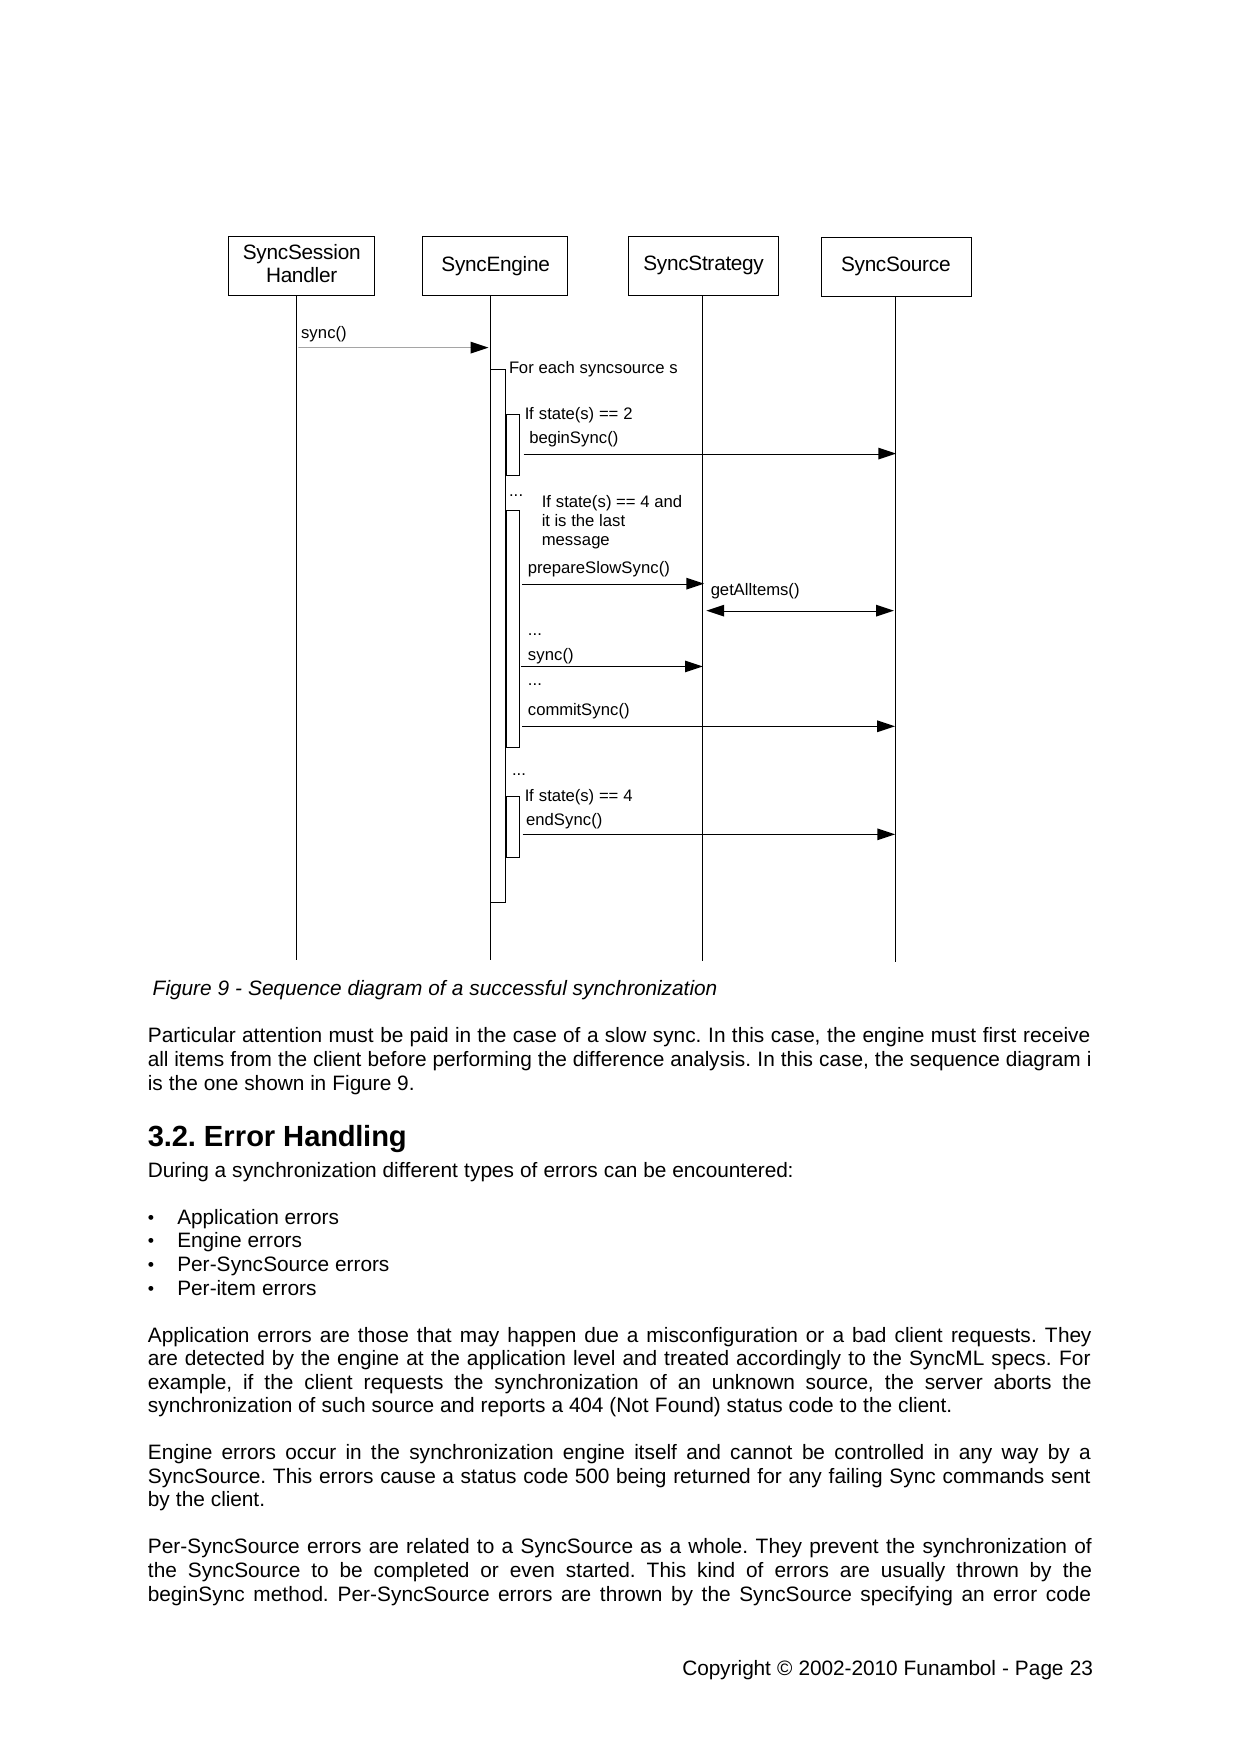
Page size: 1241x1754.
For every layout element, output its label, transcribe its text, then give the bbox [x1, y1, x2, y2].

text Engine errors occur in the synchronization engine itself and cannot be controlled in any way by a SyncSource. This errors cause a status code 500 being returned for any failing Sync commands sent by the client. [148, 1441, 1092, 1511]
text Figure 9 - Sequence diagram of a successful synchronization [152, 216, 1087, 1000]
list Application errors [148, 1205, 1092, 1229]
list Engine errors [148, 1229, 1092, 1252]
subtitle Error Handling [148, 1119, 1092, 1152]
list Per-SyncSource errors [148, 1252, 1092, 1276]
text Per-SyncSource errors are related to a SyncSource as a whole. They prevent the synchronization of the SyncSource to be completed or even started. This kind of errors are usually thrown by the beginSync method. Per-SyncSource errors are thrown by the SyncSource specifying an error code [148, 1535, 1092, 1606]
list Per-item errors [148, 1276, 1092, 1299]
text Application errors are those that may happen due a misconfiguration or a bad client requests. They are detected by the engine at the application level and treated accordingly to the SyncML specs. For example, if the client requests the synchronization of an unknown source, the server aborts the synchronization of such source and reports a 404 (Not Found) status code to the client. [148, 1323, 1092, 1417]
text During a synchronization different types of errors can be encountered: [148, 1158, 1092, 1182]
text Particular attention must be paid in the case of a slow sync. In this case, the engine must first receive all items from the client before performing the difference analysis. In this case, the sequence diagram i is the one shown in Figure 9. [148, 203, 1092, 1094]
